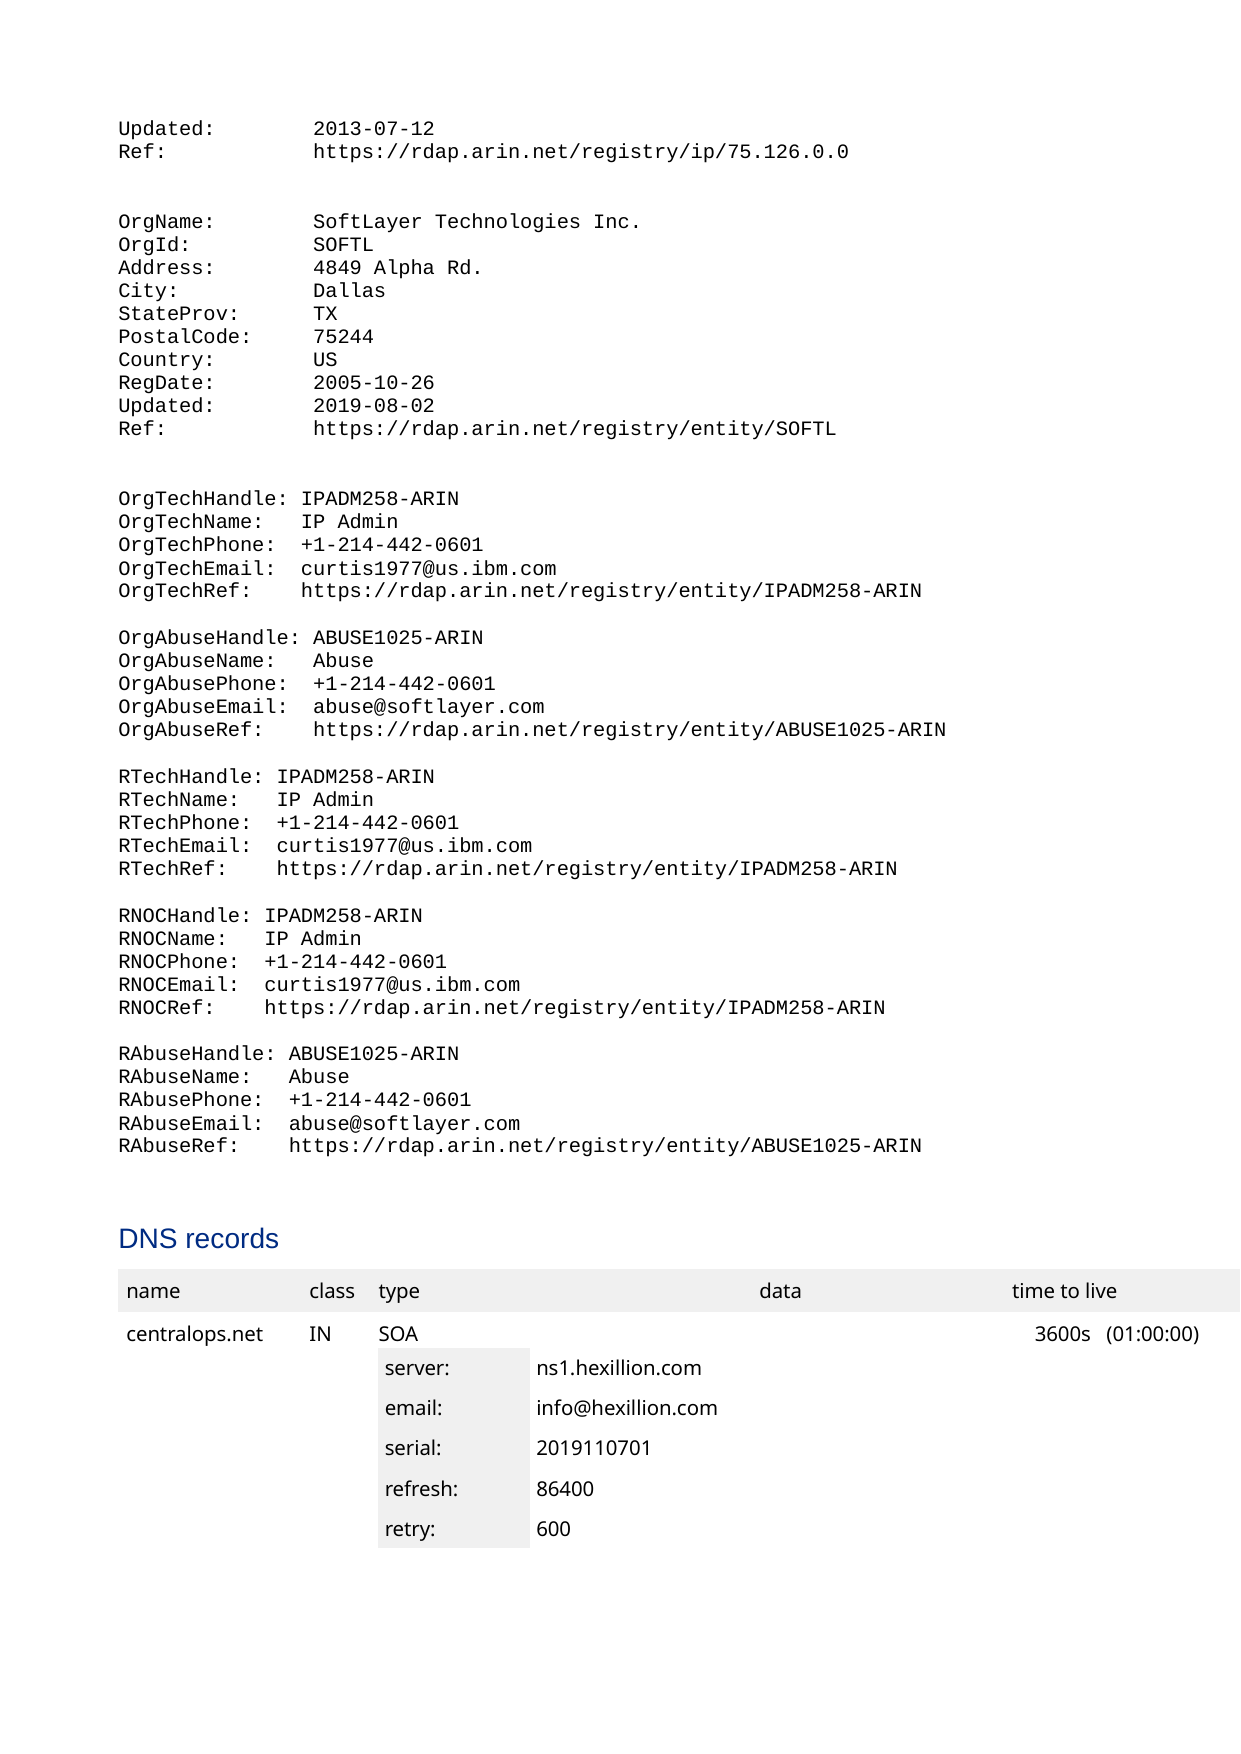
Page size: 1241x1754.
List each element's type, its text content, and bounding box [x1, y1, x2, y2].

text OrgName: SoftLayer Technologies Inc. [118, 211, 1122, 234]
table_header server: [378, 1348, 530, 1388]
table_cell refresh: [378, 1468, 530, 1508]
text RNOCHandle: IPADM258-ARIN [118, 905, 1122, 928]
text RAbusePhone: +1-214-442-0601 [118, 1090, 1122, 1113]
table_cell 2019110701 [530, 1428, 741, 1468]
table_header type [371, 1269, 751, 1312]
text RTechRef: https://rdap.arin.net/registry/entity/IPADM258-ARIN [118, 858, 1122, 882]
text OrgAbuseHandle: ABUSE1025-ARIN [118, 628, 1122, 651]
table_cell 3600s [1004, 1312, 1098, 1556]
table_cell info@hexillion.com [530, 1388, 741, 1428]
text OrgAbuseName: Abuse [118, 651, 1122, 674]
text RNOCRef: https://rdap.arin.net/registry/entity/IPADM258-ARIN [118, 997, 1122, 1020]
table_header data [751, 1269, 1004, 1312]
table_cell retry: [378, 1508, 530, 1548]
table_header ns1.hexillion.com [530, 1348, 741, 1388]
table_header class [301, 1269, 371, 1312]
text RAbuseEmail: abuse@softlayer.com [118, 1113, 1122, 1136]
text OrgTechRef: https://rdap.arin.net/registry/entity/IPADM258-ARIN [118, 581, 1122, 604]
text RTechHandle: IPADM258-ARIN [118, 766, 1122, 789]
text OrgAbuseEmail: abuse@softlayer.com [118, 697, 1122, 720]
table_cell IN [301, 1312, 371, 1556]
table_cell [751, 1312, 1004, 1556]
text Ref: https://rdap.arin.net/registry/ip/75.126.0.0 [118, 141, 1122, 164]
text OrgAbuseRef: https://rdap.arin.net/registry/entity/ABUSE1025-ARIN [118, 720, 1122, 743]
text Updated: 2013-07-12 [118, 118, 1122, 141]
text Updated: 2019-08-02 [118, 396, 1122, 419]
text RTechEmail: curtis1977@us.ibm.com [118, 836, 1122, 858]
table_cell 600 [530, 1508, 741, 1548]
text RTechName: IP Admin [118, 789, 1122, 812]
table_cell serial: [378, 1428, 530, 1468]
table_cell email: [378, 1388, 530, 1428]
table_header time to live [1004, 1269, 1240, 1312]
text RTechPhone: +1-214-442-0601 [118, 812, 1122, 836]
text OrgTechPhone: +1-214-442-0601 [118, 535, 1122, 558]
text OrgTechEmail: curtis1977@us.ibm.com [118, 558, 1122, 581]
text RNOCName: IP Admin [118, 928, 1122, 951]
text RAbuseHandle: ABUSE1025-ARIN [118, 1044, 1122, 1067]
text RAbuseRef: https://rdap.arin.net/registry/entity/ABUSE1025-ARIN [118, 1136, 1122, 1159]
text OrgAbusePhone: +1-214-442-0601 [118, 674, 1122, 697]
table_header name [118, 1269, 301, 1312]
text Country: US [118, 349, 1122, 373]
text City: Dallas [118, 281, 1122, 303]
table_cell 86400 [530, 1468, 741, 1508]
text Address: 4849 Alpha Rd. [118, 257, 1122, 281]
text OrgId: SOFTL [118, 234, 1122, 257]
text OrgTechHandle: IPADM258-ARIN [118, 489, 1122, 512]
text RegDate: 2005-10-26 [118, 373, 1122, 396]
text RAbuseName: Abuse [118, 1067, 1122, 1090]
text RNOCPhone: +1-214-442-0601 [118, 951, 1122, 974]
text StateProv: TX [118, 303, 1122, 327]
text OrgTechName: IP Admin [118, 512, 1122, 535]
table_cell SOA [371, 1312, 751, 1556]
text PostalCode: 75244 [118, 327, 1122, 349]
text RNOCEmail: curtis1977@us.ibm.com [118, 974, 1122, 997]
text Ref: https://rdap.arin.net/registry/entity/SOFTL [118, 419, 1122, 442]
table_cell centralops.net [118, 1312, 301, 1556]
subtitle DNS records [118, 1222, 1122, 1254]
table_cell (01:00:00) [1099, 1312, 1240, 1556]
